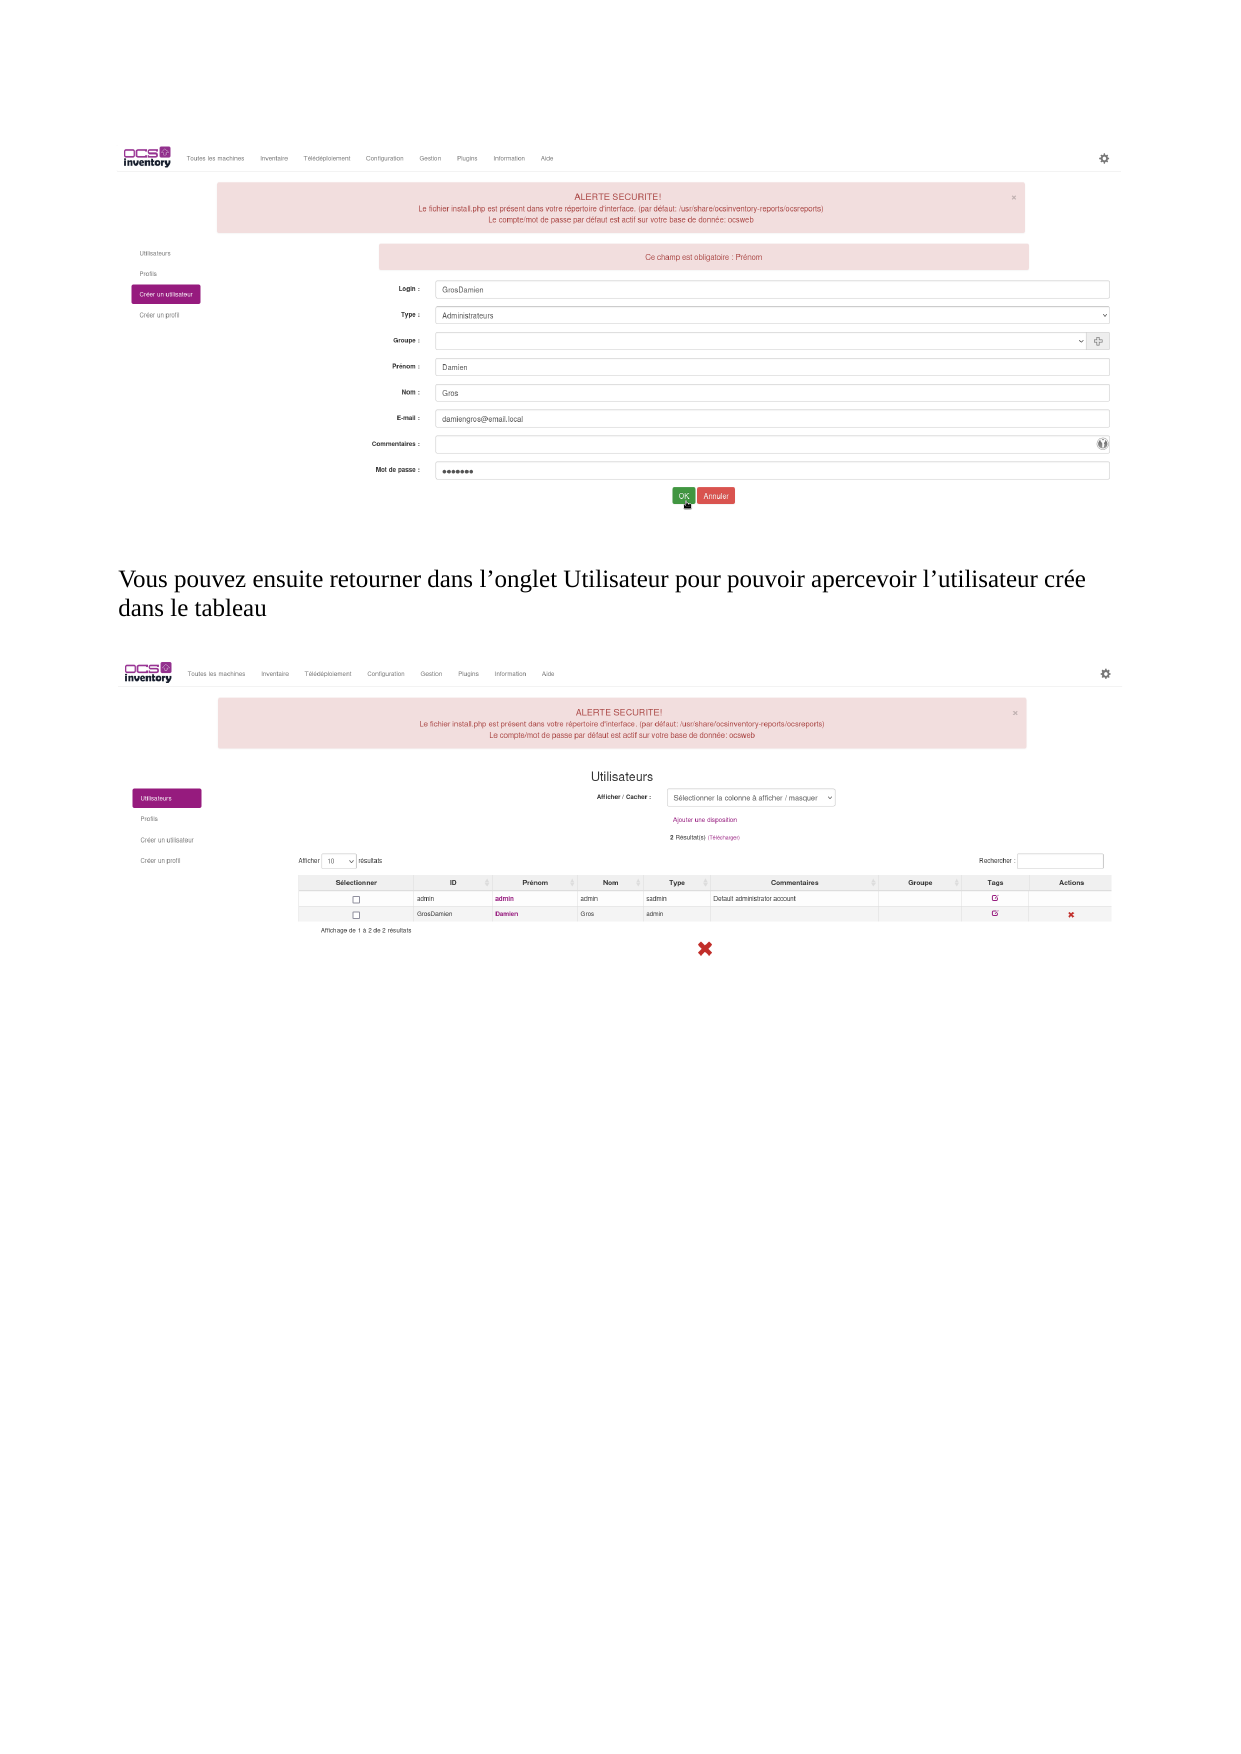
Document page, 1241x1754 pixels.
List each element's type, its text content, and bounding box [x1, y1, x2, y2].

picture [116, 145, 1121, 565]
text Vous pouvez ensuite retourner dans l’onglet Utilisateur pour pouvoir apercevoir l’utilisateur crée dans le tableau [118, 118, 1122, 622]
picture [118, 661, 1123, 1012]
